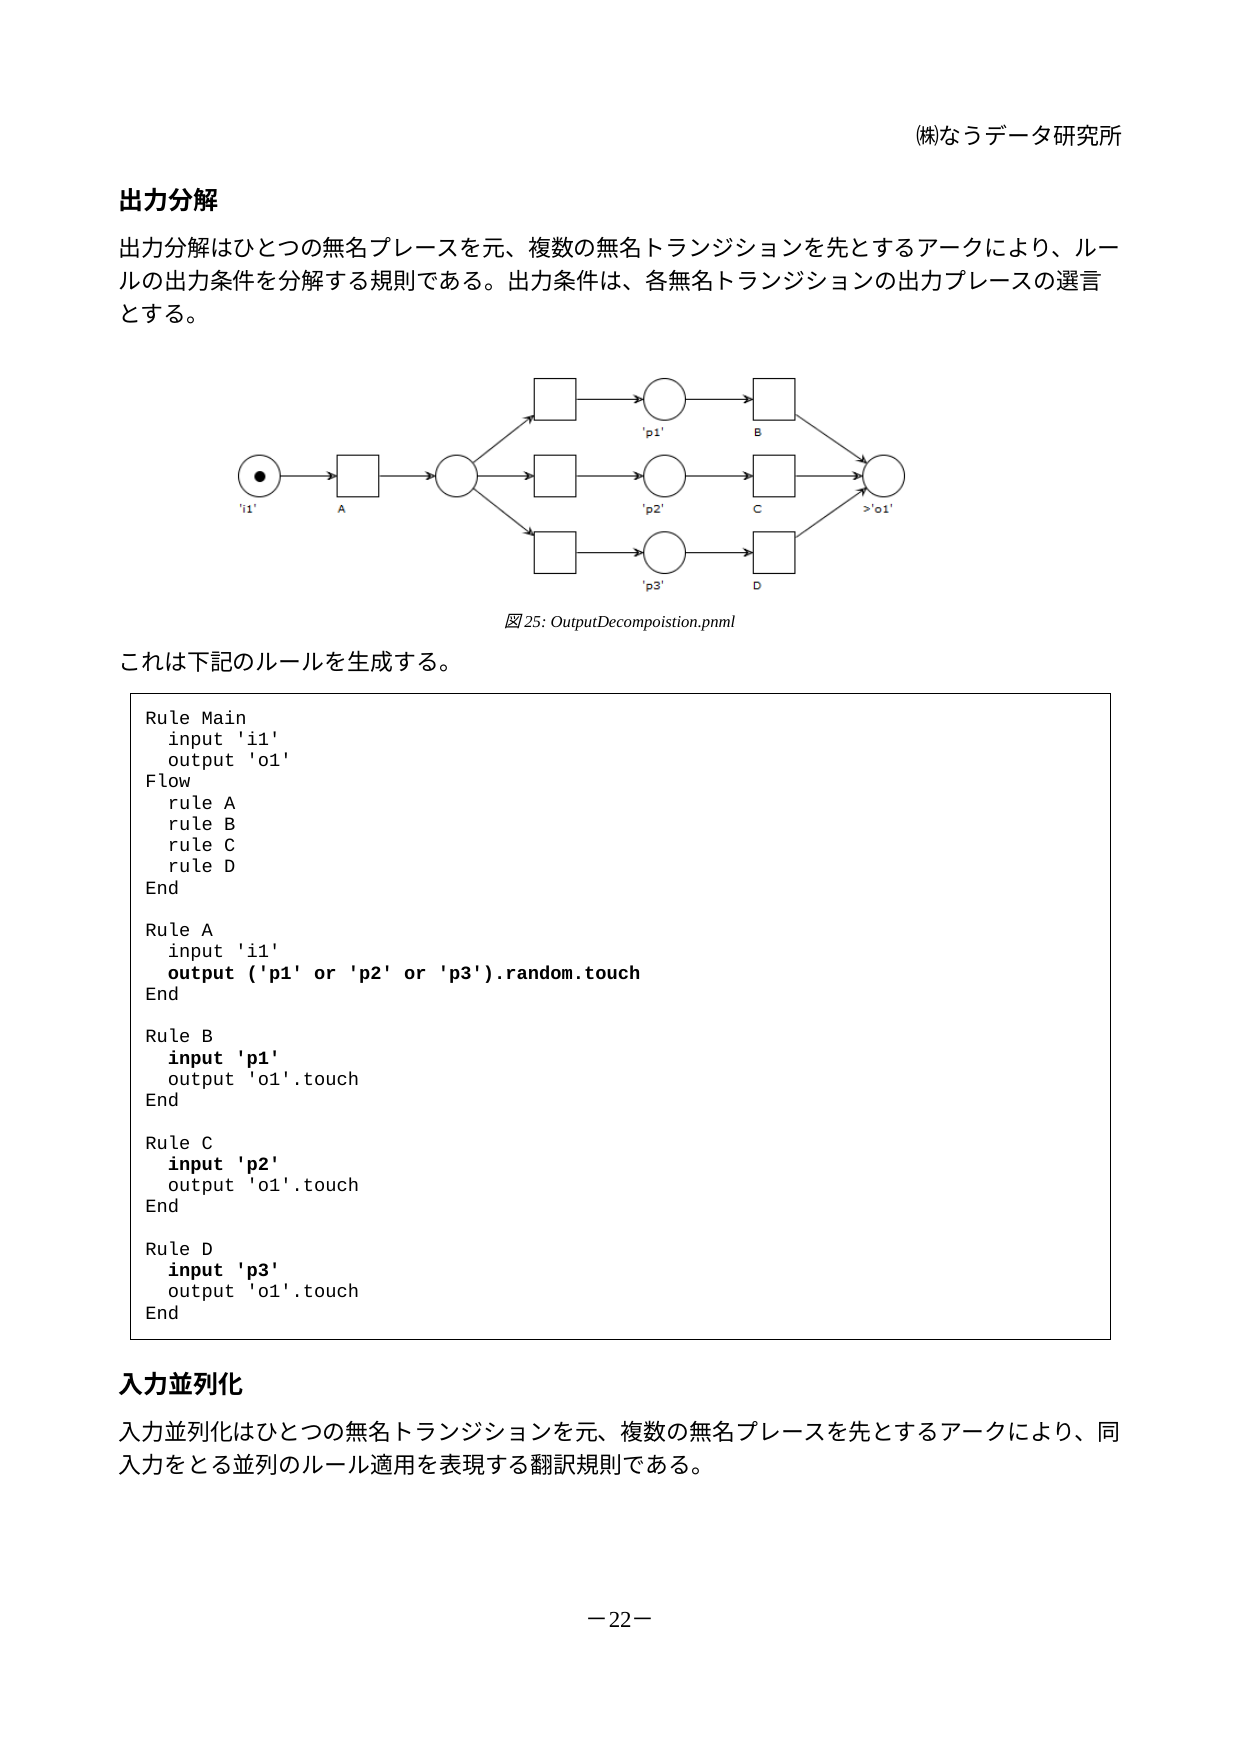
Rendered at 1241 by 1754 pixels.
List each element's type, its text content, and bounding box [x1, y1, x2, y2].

subtitle 入力並列化 [118, 1365, 1122, 1401]
text これは下記のルールを生成する。 [118, 342, 1122, 677]
subtitle 出力分解 [118, 181, 1122, 217]
text Rule Main input 'i1' output 'o1' Flow rule A rule B rule C rule D End Rule A input 'i1' output ('p1' or 'p2' or 'p3').random.touch End Rule B input 'p1' output 'o1'.touch End Rule C input 'p2' output 'o1'.touch End Rule D input 'p3' output 'o1'.touch End [131, 694, 1110, 1339]
text 出力分解はひとつの無名プレースを元、複数の無名トランジションを先とするアークにより、ルールの出力条件を分解する規則である。出力条件は、各無名トランジションの出力プレースの選言とする。 [118, 229, 1122, 329]
text 入力並列化はひとつの無名トランジションを元、複数の無名プレースを先とするアークにより、同入力をとる並列のルール適用を表現する翻訳規則である。 [118, 1414, 1122, 1480]
text 図 25: OutputDecompoistion.pnml [226, 366, 1014, 632]
picture [226, 366, 916, 608]
